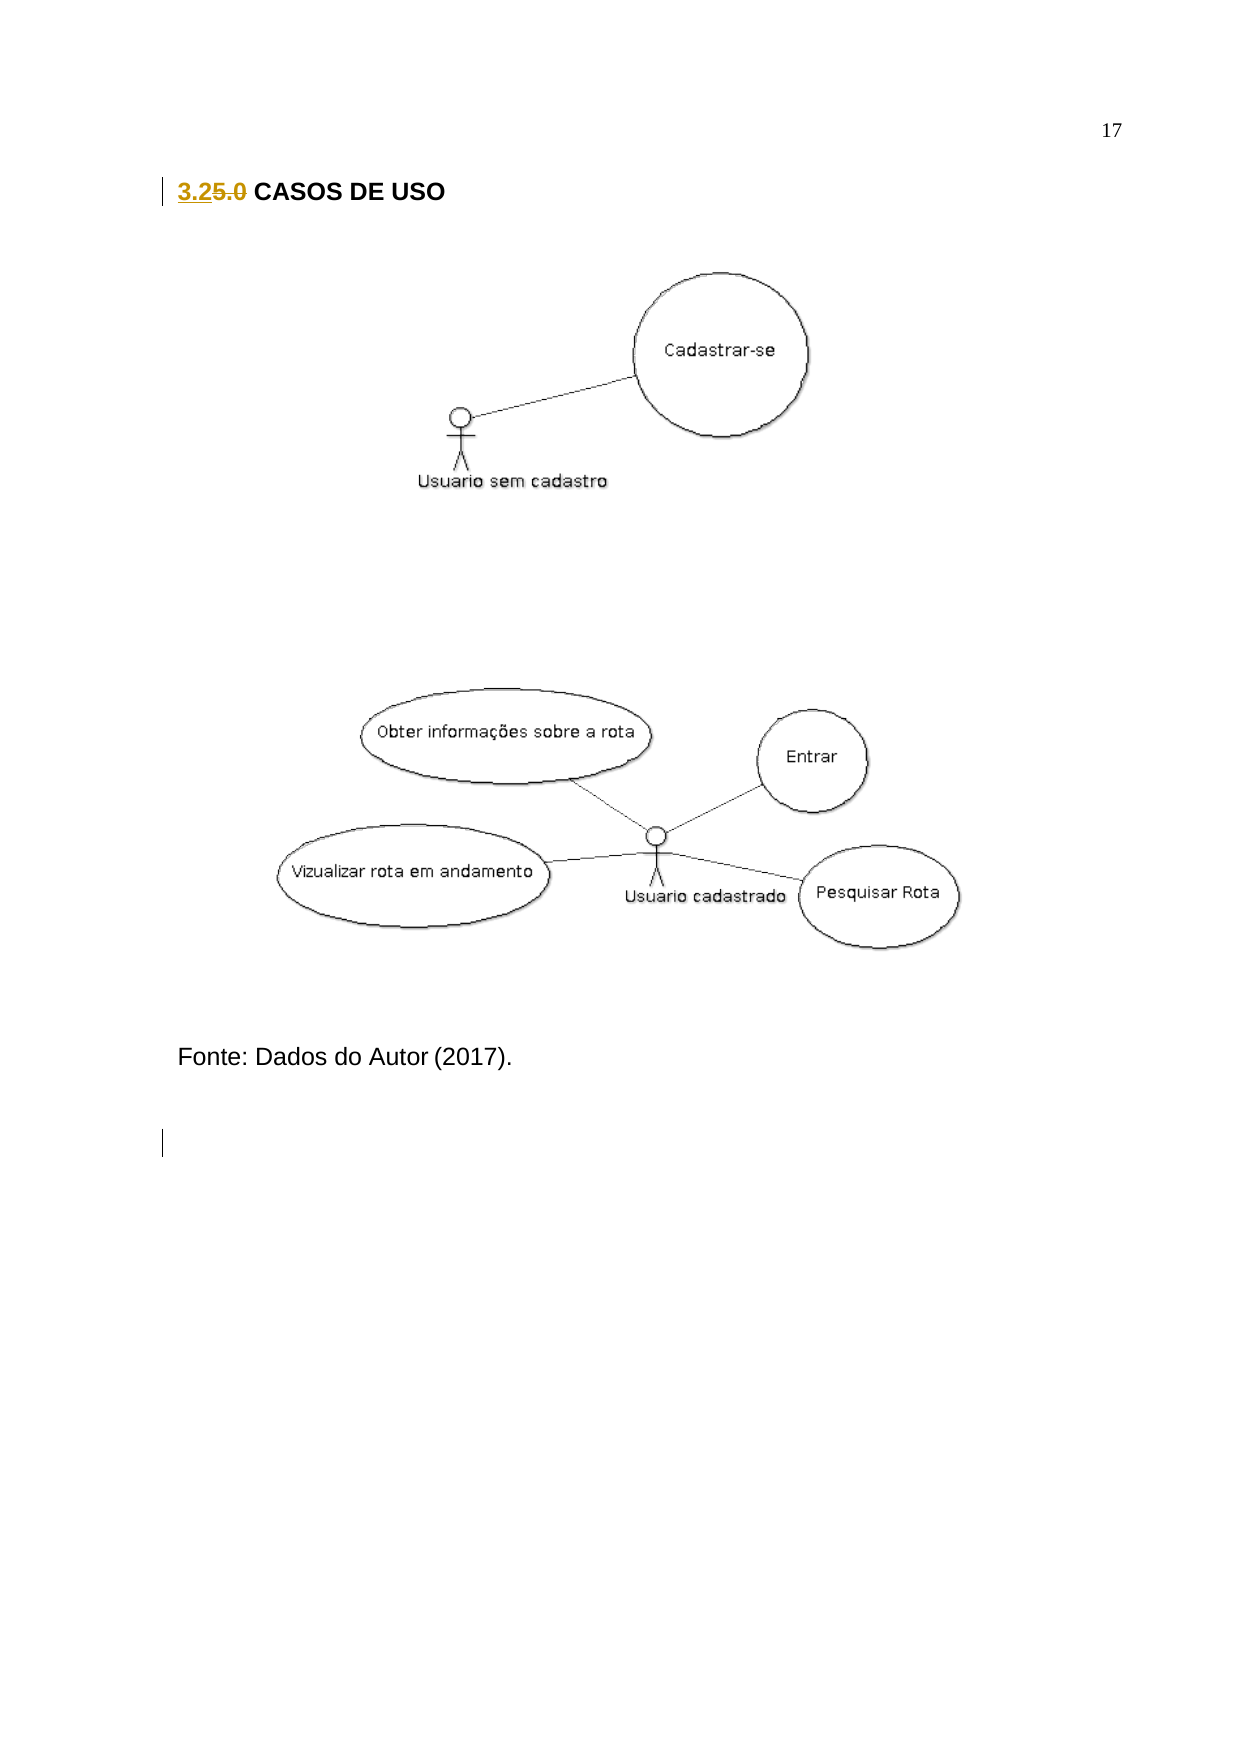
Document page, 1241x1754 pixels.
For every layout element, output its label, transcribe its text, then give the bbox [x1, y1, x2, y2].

subtitle 3.2 CASOS DE USO [177, 177, 1122, 206]
picture [293, 234, 1007, 326]
picture [214, 594, 1085, 1043]
text Fonte: Dados do Autor (2017). [177, 594, 1122, 1071]
